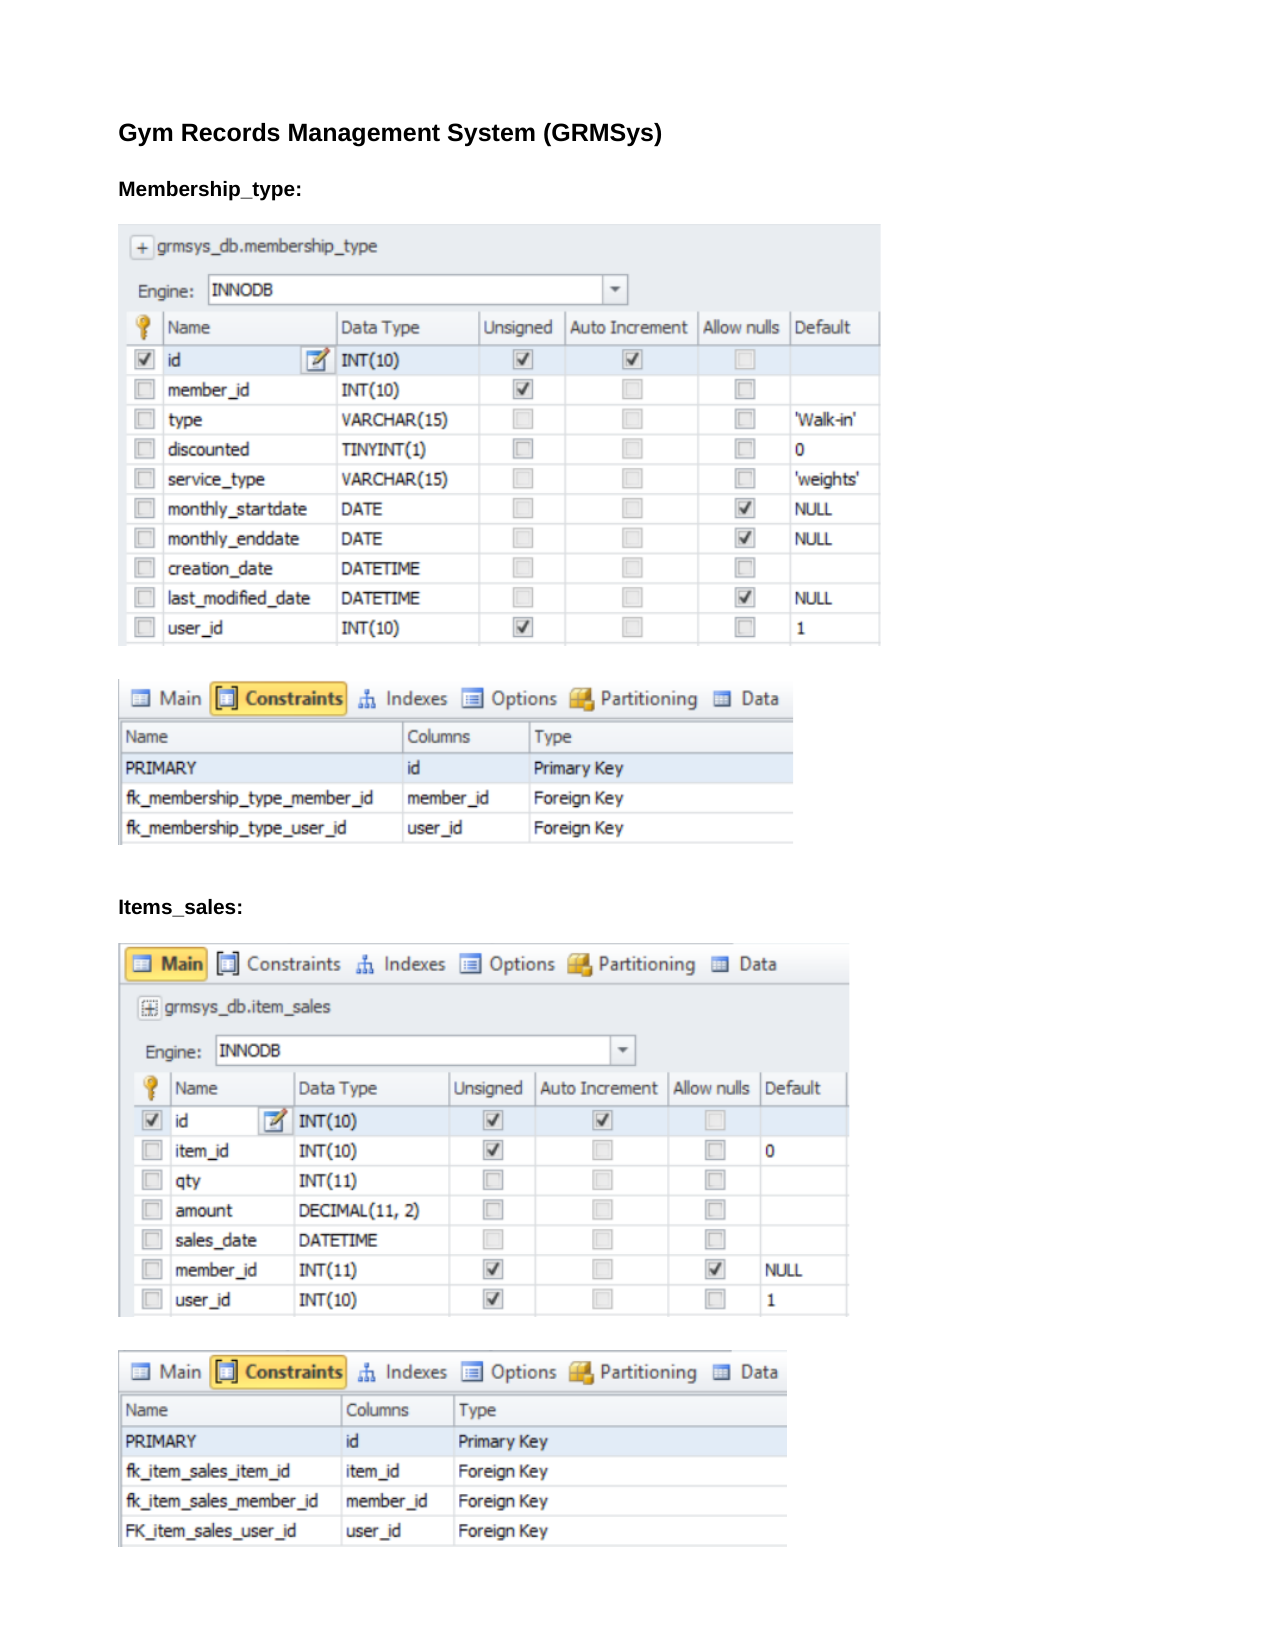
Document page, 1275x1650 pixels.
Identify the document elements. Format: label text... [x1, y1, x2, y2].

picture [118, 943, 850, 1317]
picture [118, 224, 881, 646]
text Membership_type: [118, 176, 1157, 200]
picture [118, 679, 794, 845]
picture [118, 1350, 787, 1547]
text Items_sales: [118, 895, 1157, 919]
